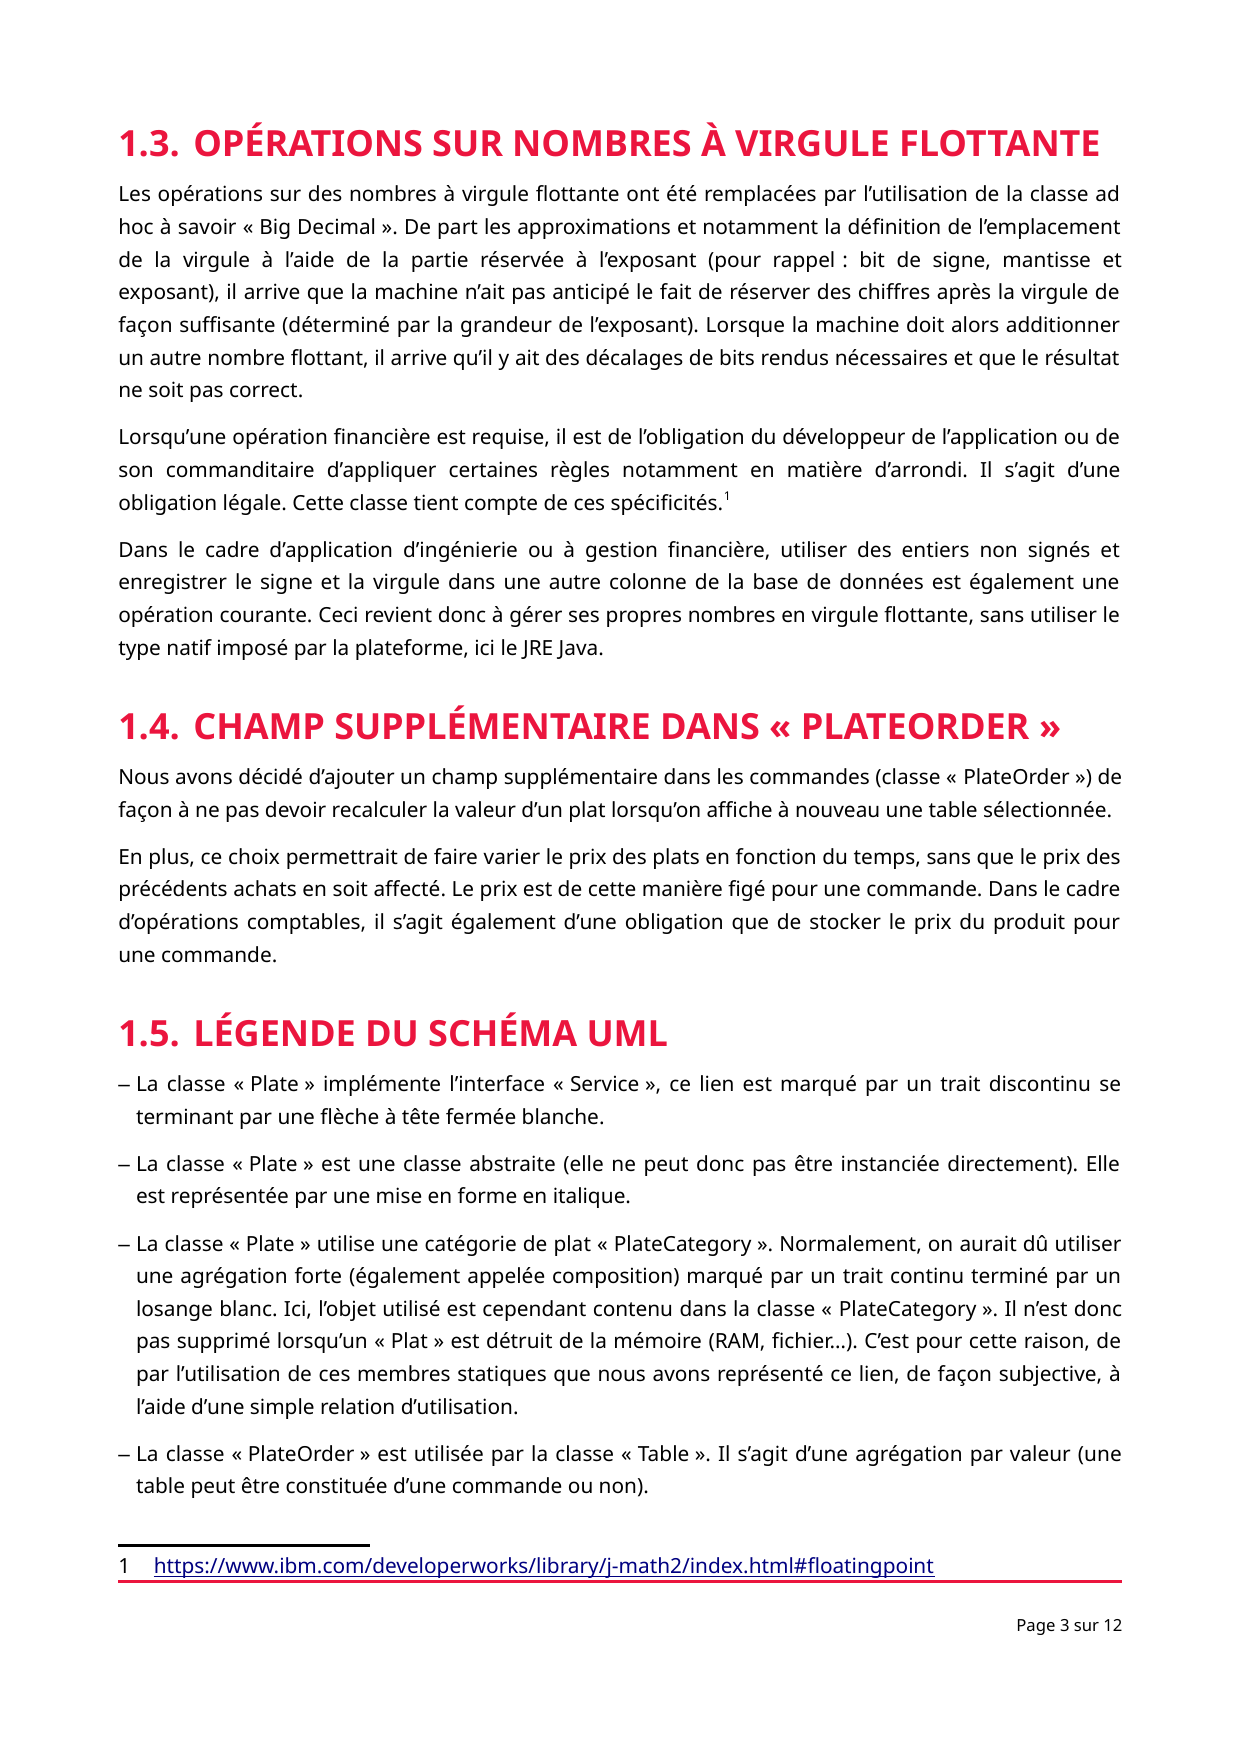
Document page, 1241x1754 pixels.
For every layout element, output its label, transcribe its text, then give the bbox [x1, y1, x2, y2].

list La classe « Plate » est une classe abstraite (elle ne peut donc pas être instanciée directement). Elle est représentée par une mise en forme en italique. [118, 1149, 1122, 1210]
subtitle Opérations sur nombres à virgule flottante [118, 118, 1122, 167]
text Les opérations sur des nombres à virgule flottante ont été remplacées par l’utilisation de la classe ad hoc à savoir « Big Decimal ». De part les approximations et notamment la définition de l’emplacement de la virgule à l’aide de la partie réservée à l’exposant (pour rappel : bit de signe, mantisse et exposant), il arrive que la machine n’ait pas anticipé le fait de réserver des chiffres après la virgule de façon suffisante (déterminé par la grandeur de l’exposant). Lorsque la machine doit alors additionner un autre nombre flottant, il arrive qu’il y ait des décalages de bits rendus nécessaires et que le résultat ne soit pas correct. [118, 179, 1122, 404]
text Dans le cadre d’application d’ingénierie ou à gestion financière, utiliser des entiers non signés et enregistrer le signe et la virgule dans une autre colonne de la base de données est également une opération courante. Ceci revient donc à gérer ses propres nombres en virgule flottante, sans utiliser le type natif imposé par la plateforme, ici le JRE Java. [118, 535, 1122, 661]
subtitle Légende du schéma UML [118, 1008, 1122, 1057]
text En plus, ce choix permettrait de faire varier le prix des plats en fonction du temps, sans que le prix des précédents achats en soit affecté. Le prix est de cette manière figé pour une commande. Dans le cadre d’opérations comptables, il s’agit également d’une obligation que de stocker le prix du produit pour une commande. [118, 842, 1122, 968]
list La classe « Plate » utilise une catégorie de plat « PlateCategory ». Normalement, on aurait dû utiliser une agrégation forte (également appelée composition) marqué par un trait continu terminé par un losange blanc. Ici, l’objet utilisé est cependant contenu dans la classe « PlateCategory ». Il n’est donc pas supprimé lorsqu’un « Plat » est détruit de la mémoire (RAM, fichier…). C’est pour cette raison, de par l’utilisation de ces membres statiques que nous avons représenté ce lien, de façon subjective, à l’aide d’une simple relation d’utilisation. [118, 1229, 1122, 1420]
text Nous avons décidé d’ajouter un champ supplémentaire dans les commandes (classe « PlateOrder ») de façon à ne pas devoir recalculer la valeur d’un plat lorsqu’on affiche à nouveau une table sélectionnée. [118, 762, 1122, 823]
list La classe « Plate » implémente l’interface « Service », ce lien est marqué par un trait discontinu se terminant par une flèche à tête fermée blanche. [118, 1069, 1122, 1130]
subtitle Champ supplémentaire dans « PlateOrder » [118, 701, 1122, 749]
text https://www.ibm.com/developerworks/library/j-math2/index.html#floatingpoint [118, 1552, 1122, 1580]
text Lorsqu’une opération financière est requise, il est de l’obligation du développeur de l’application ou de son commanditaire d’appliquer certaines règles notamment en matière d’arrondi. Il s’agit d’une obligation légale. Cette classe tient compte de ces spécificités. [118, 422, 1122, 516]
list La classe « PlateOrder » est utilisée par la classe « Table ». Il s’agit d’une agrégation par valeur (une table peut être constituée d’une commande ou non). [118, 1439, 1122, 1500]
